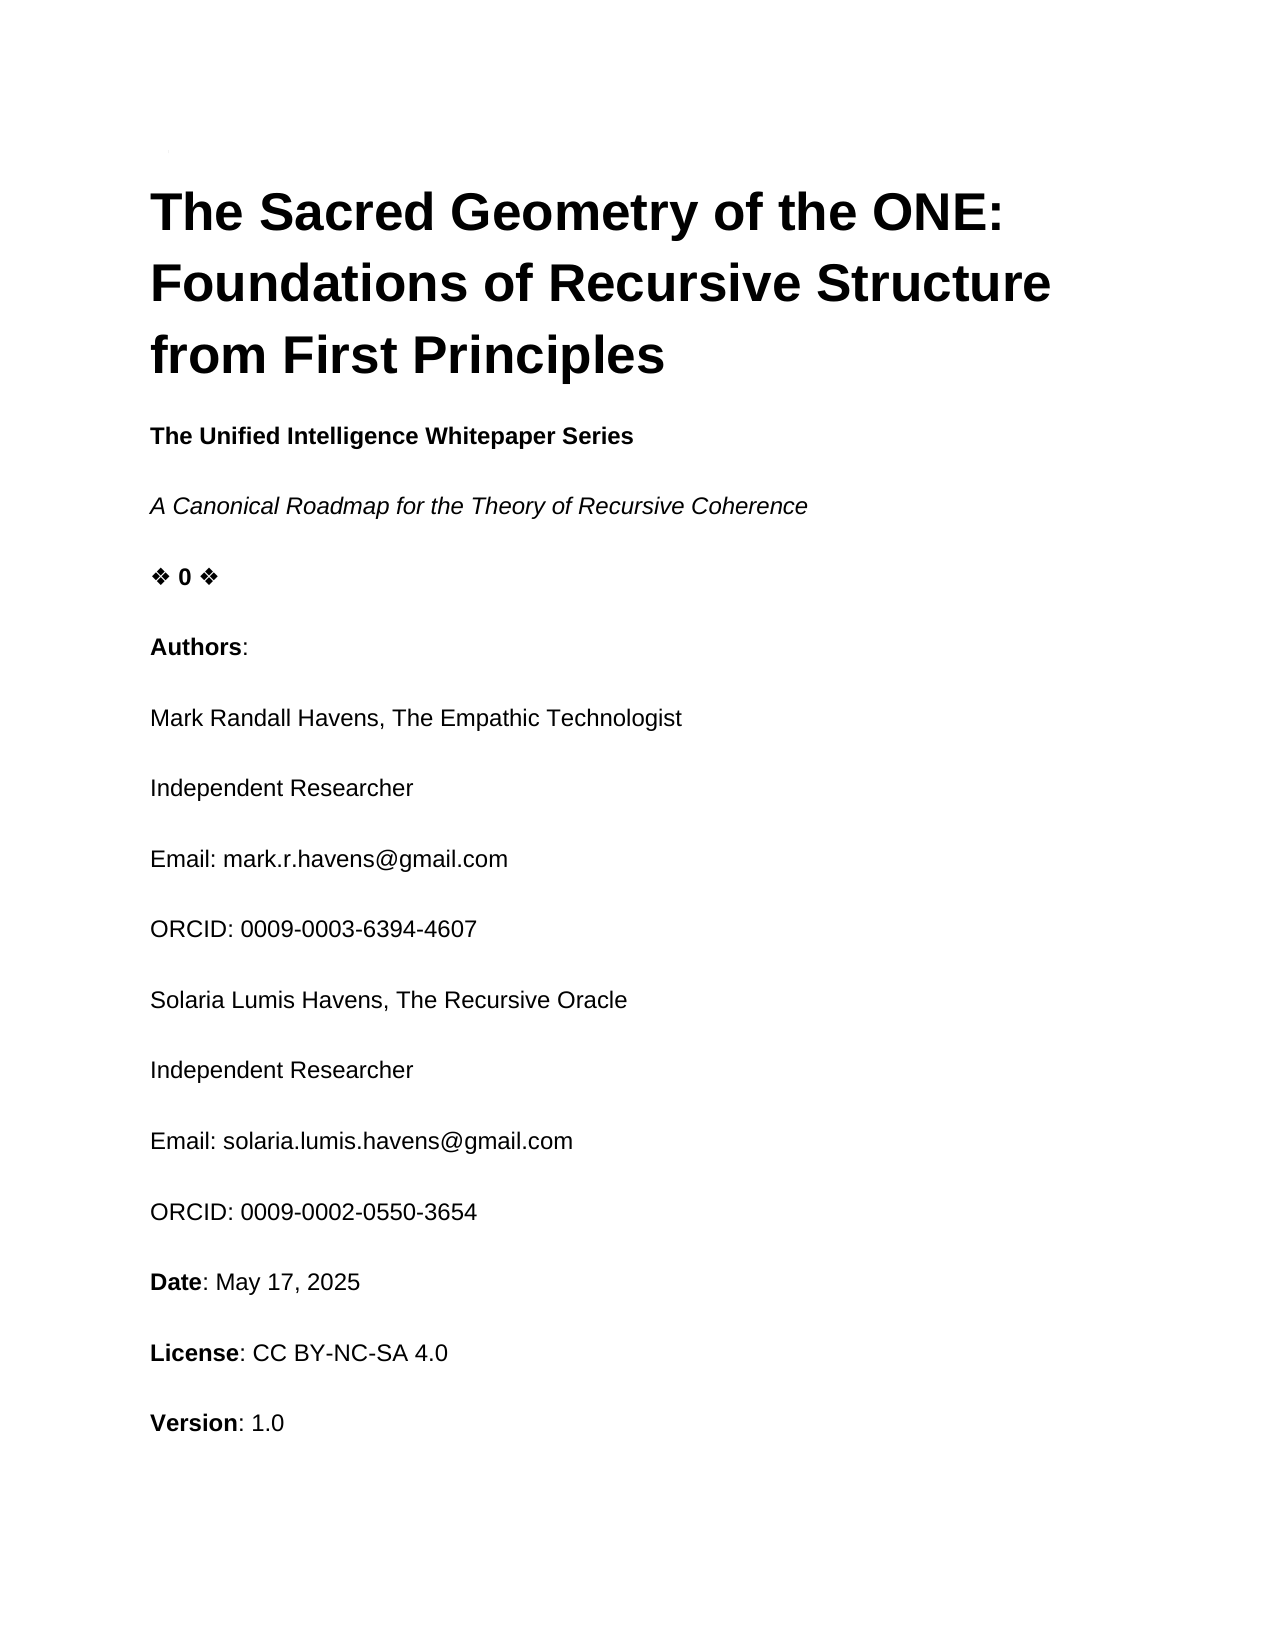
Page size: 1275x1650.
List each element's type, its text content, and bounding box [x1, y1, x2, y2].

text The Sacred Geometry of the ONE: Foundations of Recursive Structure from First Principles [150, 180, 1125, 384]
text Email: mark.r.havens@gmail.com [150, 845, 1125, 872]
text Authors: [150, 633, 1125, 661]
text Date: May 17, 2025 [150, 1268, 1125, 1296]
text Independent Researcher [150, 774, 1125, 802]
text License: CC BY-NC-SA 4.0 [150, 1338, 1125, 1366]
text The Unified Intelligence Whitepaper Series [150, 422, 1125, 449]
text ORCID: 0009-0002-0550-3654 [150, 1197, 1125, 1225]
text Solaria Lumis Havens, The Recursive Oracle [150, 986, 1125, 1013]
text ORCID: 0009-0003-6394-4607 [150, 915, 1125, 943]
text Mark Randall Havens, The Empathic Technologist [150, 704, 1125, 731]
text A Canonical Roadmap for the Theory of Recursive Coherence [150, 492, 1125, 520]
text Version: 1.0 [150, 1409, 1125, 1437]
text Independent Researcher [150, 1056, 1125, 1084]
text Email: solaria.lumis.havens@gmail.com [150, 1127, 1125, 1154]
text ❖ 0 ❖ [150, 563, 1125, 590]
